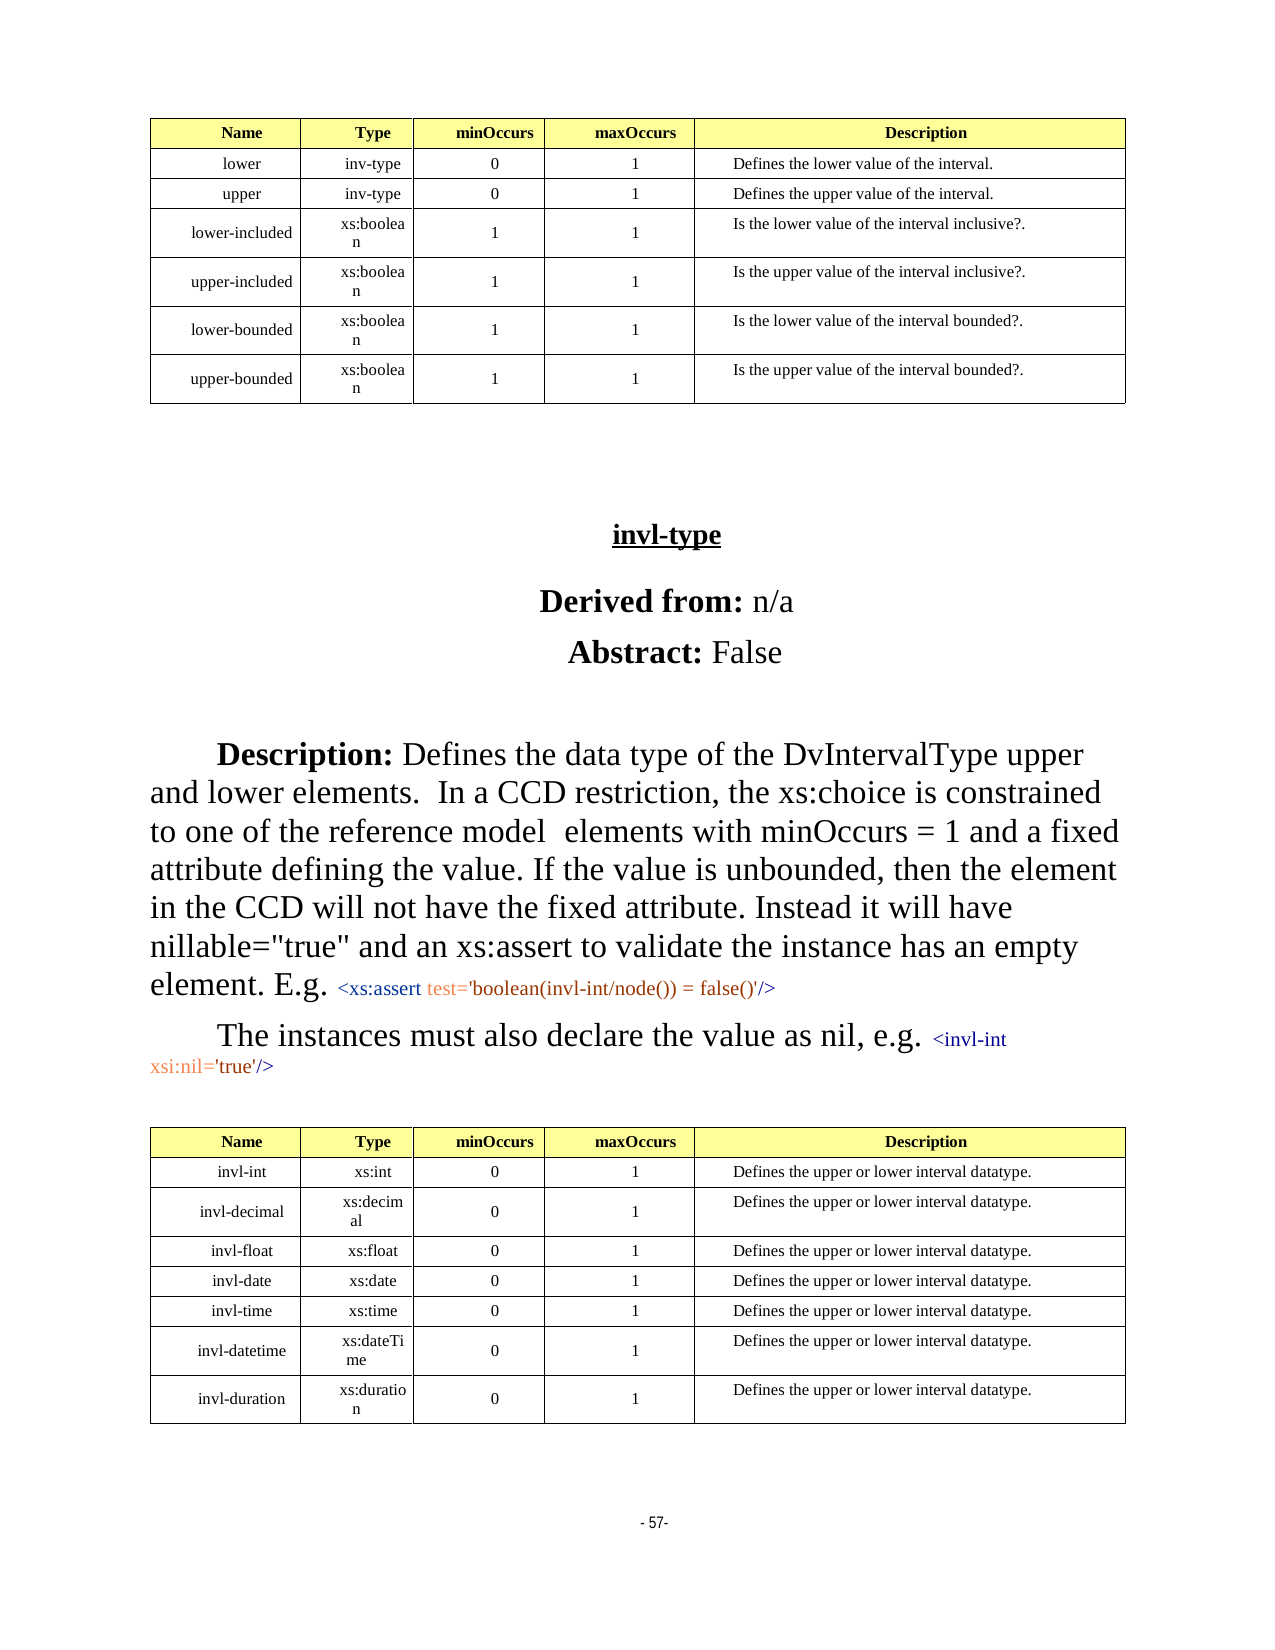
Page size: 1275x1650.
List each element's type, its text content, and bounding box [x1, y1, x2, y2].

table_cell xs:dateTime [301, 1327, 412, 1375]
table_cell Defines the upper or lower interval datatype. [695, 1267, 1125, 1296]
table_cell 0 [414, 1297, 544, 1326]
table_cell inv-type [301, 179, 412, 208]
table_cell 0 [414, 1158, 544, 1187]
table_cell invl-date [151, 1267, 300, 1296]
table_cell 1 [545, 355, 694, 403]
table_cell xs:boolean [301, 258, 412, 306]
table_cell xs:decimal [301, 1188, 412, 1236]
table_cell 1 [545, 1158, 694, 1187]
table_cell 1 [545, 1327, 694, 1375]
table_cell invl-int [151, 1158, 300, 1187]
table_cell Defines the upper or lower interval datatype. [695, 1188, 1125, 1236]
table_cell xs:int [301, 1158, 412, 1187]
table_cell 0 [414, 1267, 544, 1296]
table_header minOccurs [414, 1128, 544, 1157]
table_cell Defines the upper or lower interval datatype. [695, 1297, 1125, 1326]
table_cell Is the upper value of the interval bounded?. [695, 355, 1125, 403]
table_header Name [151, 1128, 300, 1157]
table_cell 0 [414, 149, 544, 178]
table_header Description [695, 119, 1125, 148]
table_cell 1 [545, 1237, 694, 1266]
text invl-type [150, 517, 1125, 551]
table_cell invl-datetime [151, 1327, 300, 1375]
table_cell lower [151, 149, 300, 178]
table_header maxOccurs [545, 119, 694, 148]
table_cell 1 [414, 307, 544, 354]
table_cell invl-decimal [151, 1188, 300, 1236]
table_cell xs:float [301, 1237, 412, 1266]
text Derived from: n/a [150, 581, 1125, 619]
table_cell 0 [414, 1188, 544, 1236]
table_cell xs:boolean [301, 209, 412, 257]
table_cell 1 [414, 355, 544, 403]
table_cell Is the upper value of the interval inclusive?. [695, 258, 1125, 306]
table_cell 1 [545, 307, 694, 354]
table_cell Defines the upper value of the interval. [695, 179, 1125, 208]
table_cell 1 [545, 179, 694, 208]
table_cell Defines the upper or lower interval datatype. [695, 1237, 1125, 1266]
table_cell 1 [545, 149, 694, 178]
table_cell 0 [414, 179, 544, 208]
text Abstract: False [150, 632, 1125, 670]
table_cell Defines the upper or lower interval datatype. [695, 1376, 1125, 1423]
table_header maxOccurs [545, 1128, 694, 1157]
table_cell 1 [545, 209, 694, 257]
table_cell 1 [545, 258, 694, 306]
table_cell 1 [414, 258, 544, 306]
table_cell xs:date [301, 1267, 412, 1296]
table_cell Is the lower value of the interval inclusive?. [695, 209, 1125, 257]
table_cell 1 [545, 1267, 694, 1296]
table_cell 0 [414, 1237, 544, 1266]
table_cell inv-type [301, 149, 412, 178]
table_cell Defines the upper or lower interval datatype. [695, 1158, 1125, 1187]
table_header Description [695, 1128, 1125, 1157]
table_header Name [151, 119, 300, 148]
table_cell upper [151, 179, 300, 208]
table_cell 1 [545, 1376, 694, 1423]
table_cell 1 [545, 1297, 694, 1326]
table_cell Defines the lower value of the interval. [695, 149, 1125, 178]
table_header Type [301, 119, 412, 148]
table_cell invl-duration [151, 1376, 300, 1423]
table_cell 1 [414, 209, 544, 257]
table_cell Is the lower value of the interval bounded?. [695, 307, 1125, 354]
table_cell Defines the upper or lower interval datatype. [695, 1327, 1125, 1375]
table_cell 0 [414, 1327, 544, 1375]
text Description: Defines the data type of the DvIntervalType upper and lower elements. In a CCD restriction, the xs:choice is constrained to one of the reference model elements with minOccurs = 1 and a fixed attribute defining the value. If the value is unbounded, then the element in the CCD will not have the fixed attribute. Instead it will have nillable="true" and an xs:assert to validate the instance has an empty element. E.g. <xs:assert test='boolean(invl-int/node()) = false()'/> [150, 734, 1125, 1003]
table_cell xs:boolean [301, 307, 412, 354]
table_cell 1 [545, 1188, 694, 1236]
table_cell lower-bounded [151, 307, 300, 354]
table_header Type [301, 1128, 412, 1157]
table_cell xs:boolean [301, 355, 412, 403]
table_cell xs:time [301, 1297, 412, 1326]
table_cell invl-time [151, 1297, 300, 1326]
table_cell invl-float [151, 1237, 300, 1266]
table_cell lower-included [151, 209, 300, 257]
table_cell upper-included [151, 258, 300, 306]
table_cell upper-bounded [151, 355, 300, 403]
table_cell xs:duration [301, 1376, 412, 1423]
table_header minOccurs [414, 119, 544, 148]
table_cell 0 [414, 1376, 544, 1423]
text The instances must also declare the value as nil, e.g. <invl-int xsi:nil='true'/> [150, 1015, 1125, 1078]
